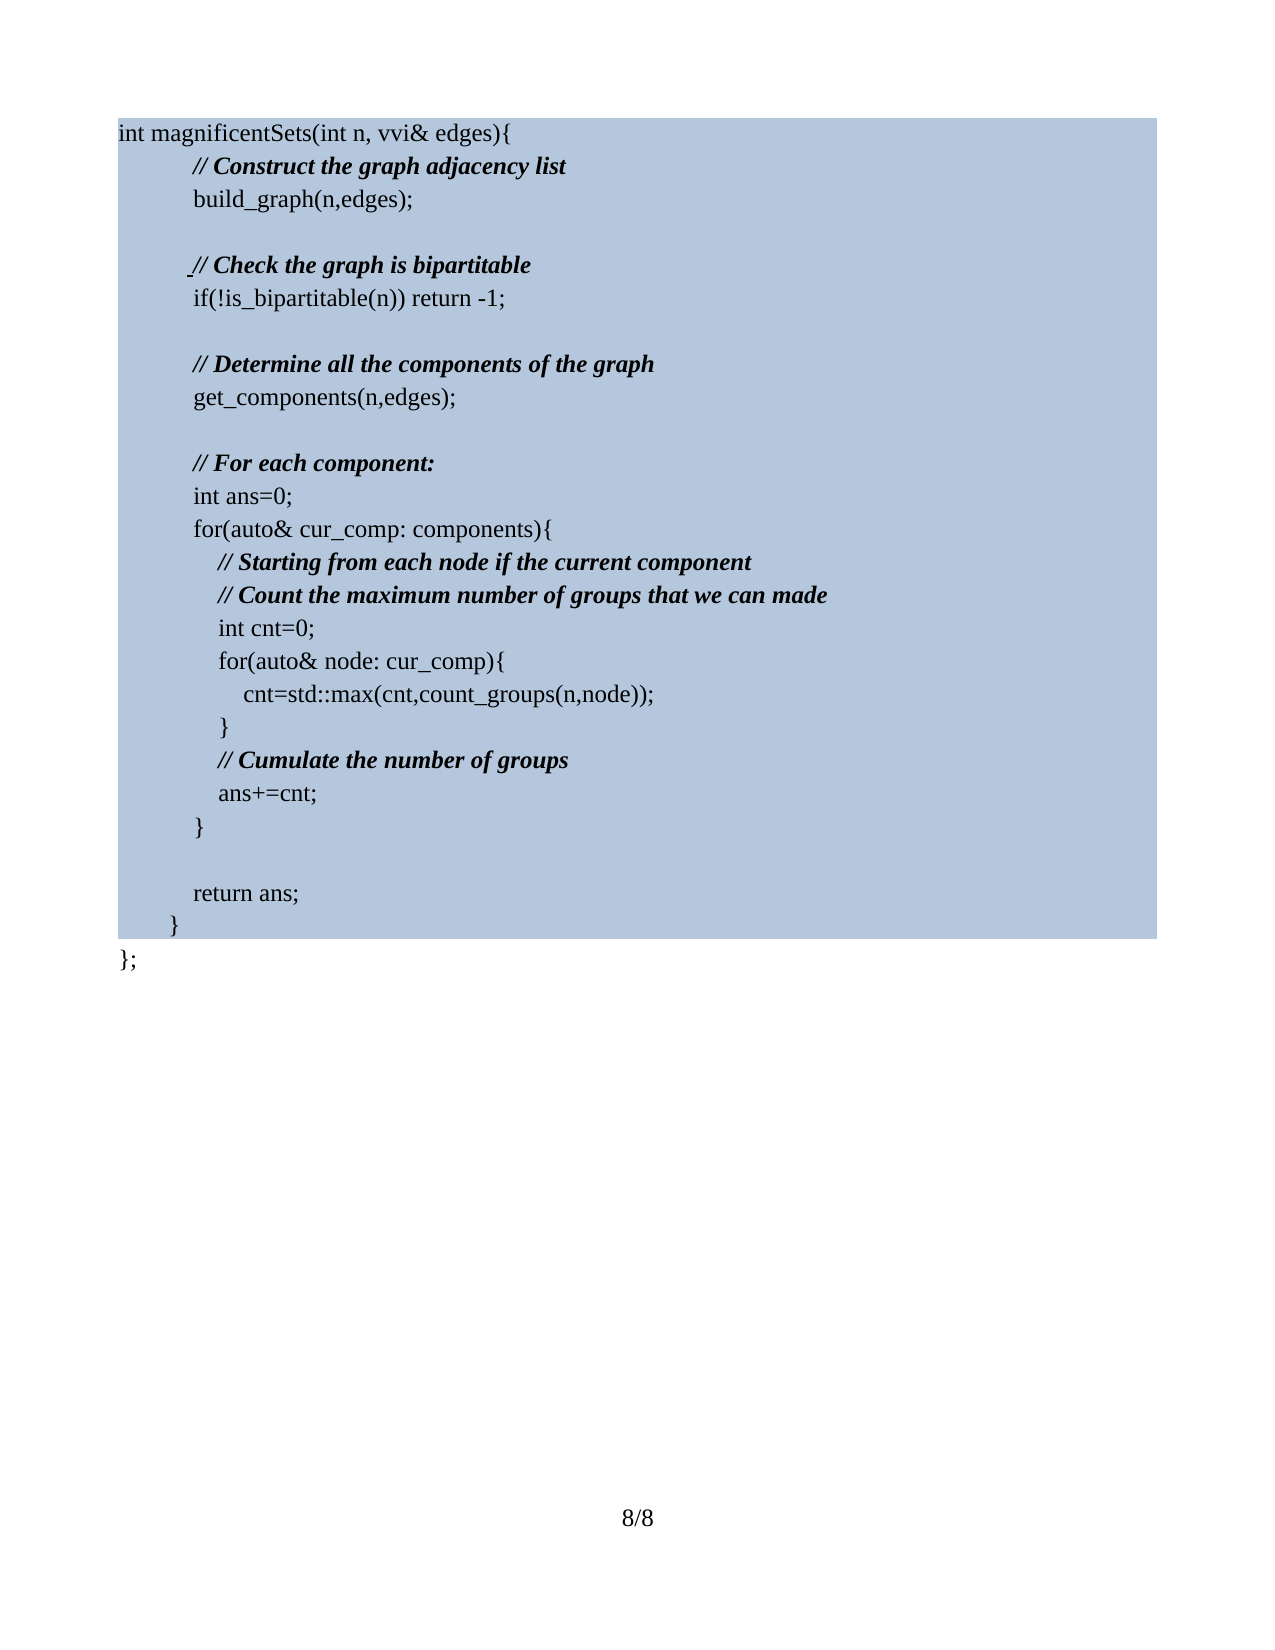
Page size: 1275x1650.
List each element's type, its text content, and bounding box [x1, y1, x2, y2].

text }; [118, 944, 1157, 972]
text for(auto& node: cur_comp){ [118, 646, 1157, 675]
text } [118, 911, 1157, 939]
text return ans; [118, 878, 1157, 906]
text } [118, 712, 1157, 741]
text for(auto& cur_comp: components){ [118, 514, 1157, 543]
text if(!is_bipartitable(n)) return -1; [118, 283, 1157, 312]
text int ans=0; [118, 481, 1157, 510]
text // Count the maximum number of groups that we can made [118, 580, 1157, 609]
text cnt=std::max(cnt,count_groups(n,node)); [118, 679, 1157, 708]
text // Starting from each node if the current component [118, 547, 1157, 576]
text int magnificentSets(int n, vvi& edges){ [118, 118, 1157, 147]
text // Construct the graph adjacency list [118, 151, 1157, 180]
text int cnt=0; [118, 613, 1157, 642]
text // Cumulate the number of groups [118, 746, 1157, 774]
text ans+=cnt; [118, 778, 1157, 807]
text build_graph(n,edges); [118, 184, 1157, 213]
text // For each component: [118, 448, 1157, 477]
text get_components(n,edges); [118, 382, 1157, 411]
text } [118, 812, 1157, 840]
text // Check the graph is bipartitable [118, 250, 1157, 279]
text // Determine all the components of the graph [118, 349, 1157, 378]
